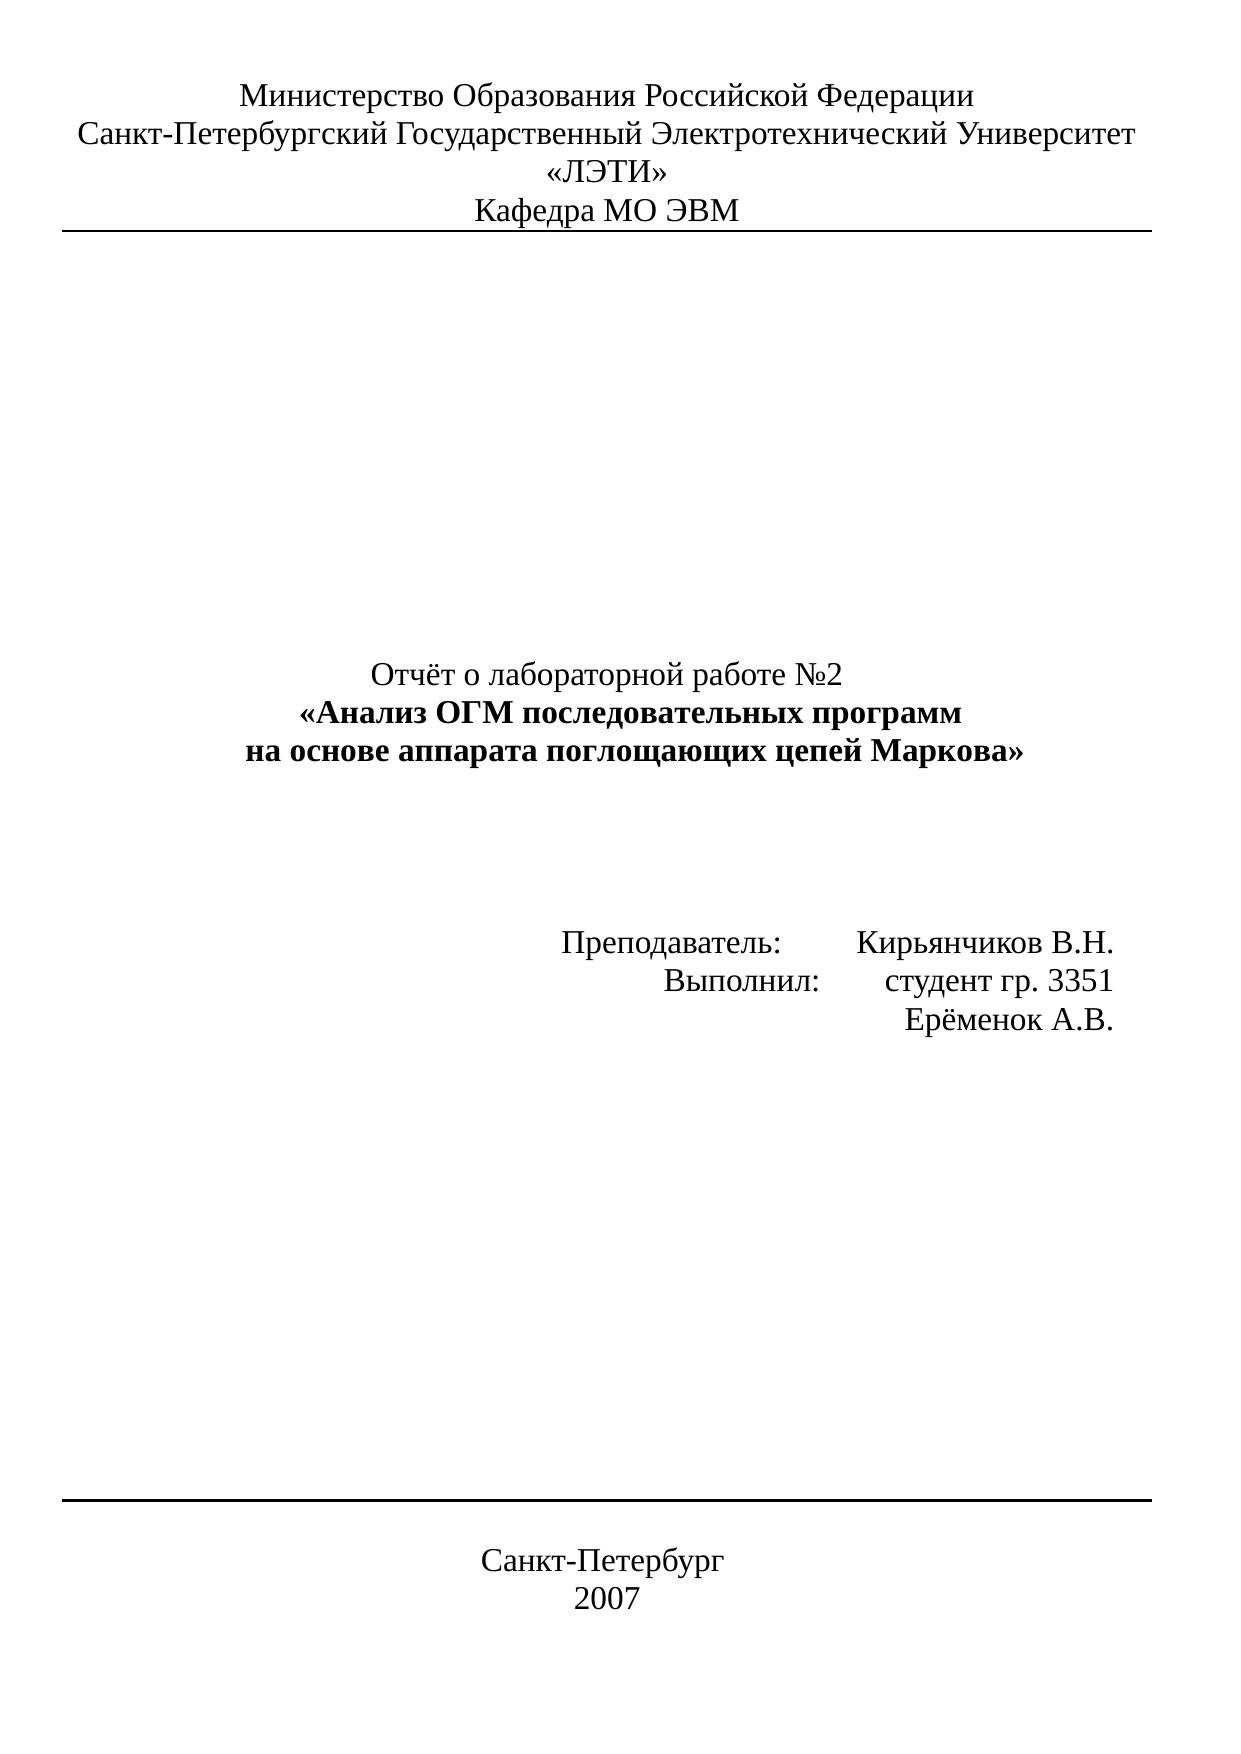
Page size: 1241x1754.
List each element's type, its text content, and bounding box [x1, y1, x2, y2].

text Санкт-Петербургский Государственный Электротехнический Университет «ЛЭТИ» [62, 113, 1152, 190]
text Выполнил: студент гр. 3351 [62, 961, 1114, 999]
text Ерёменок А.В. [62, 999, 1114, 1037]
text Министерство Образования Российской Федерации [62, 75, 1152, 113]
text «Анализ ОГМ последовательных программ [118, 692, 1152, 731]
text на основе аппарата поглощающих цепей Маркова» [118, 731, 1152, 769]
text Санкт-Петербург [62, 1540, 1152, 1578]
text 2007 [62, 1578, 1152, 1617]
text Преподаватель: Кирьянчиков В.Н. [62, 922, 1114, 961]
text Кафедра МО ЭВМ [62, 190, 1152, 230]
text Отчёт о лабораторной работе №2 [62, 654, 1152, 692]
